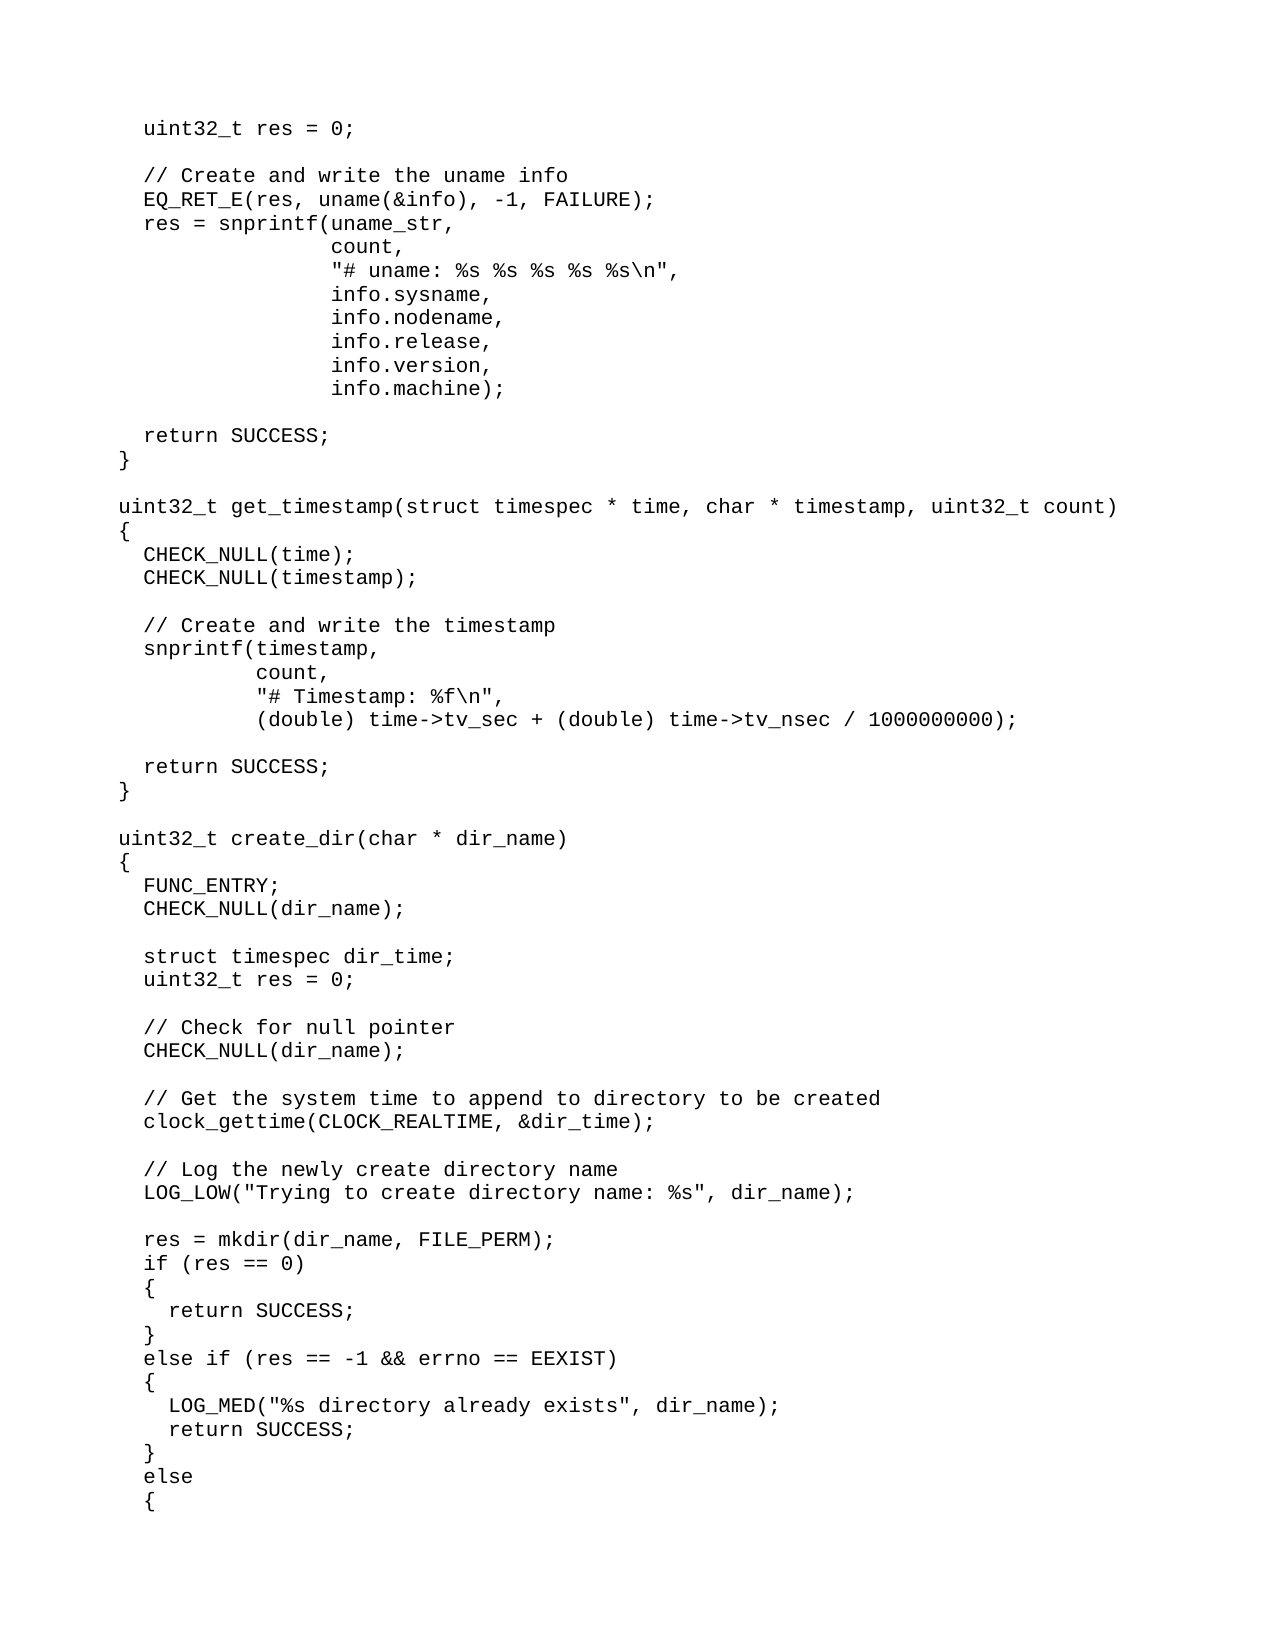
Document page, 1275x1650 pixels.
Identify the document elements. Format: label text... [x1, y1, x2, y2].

text return SUCCESS; [118, 757, 1157, 780]
text return SUCCESS; [118, 1419, 1157, 1442]
text // Get the system time to append to directory to be created [118, 1088, 1157, 1111]
text count, [118, 236, 1157, 260]
text { [118, 1277, 1157, 1300]
text res = snprintf(uname_str, [118, 213, 1157, 236]
text CHECK_NULL(dir_name); [118, 1040, 1157, 1064]
text LOG_LOW("Trying to create directory name: %s", dir_name); [118, 1182, 1157, 1206]
text CHECK_NULL(timestamp); [118, 567, 1157, 591]
text // Log the newly create directory name [118, 1158, 1157, 1182]
text return SUCCESS; [118, 426, 1157, 449]
text "# uname: %s %s %s %s %s\n", [118, 260, 1157, 284]
text FUNC_ENTRY; [118, 875, 1157, 898]
text else [118, 1466, 1157, 1489]
text { [118, 1489, 1157, 1513]
text snprintf(timestamp, [118, 638, 1157, 662]
text CHECK_NULL(dir_name); [118, 898, 1157, 922]
text { [118, 851, 1157, 875]
text info.machine); [118, 378, 1157, 402]
text uint32_t res = 0; [118, 969, 1157, 993]
text uint32_t get_timestamp(struct timespec * time, char * timestamp, uint32_t count) [118, 496, 1157, 520]
text uint32_t create_dir(char * dir_name) [118, 827, 1157, 851]
text info.version, [118, 354, 1157, 378]
text return SUCCESS; [118, 1300, 1157, 1324]
text count, [118, 662, 1157, 686]
text uint32_t res = 0; [118, 118, 1157, 142]
text } [118, 449, 1157, 473]
text else if (res == -1 && errno == EEXIST) [118, 1348, 1157, 1371]
text info.release, [118, 331, 1157, 354]
text res = mkdir(dir_name, FILE_PERM); [118, 1229, 1157, 1253]
text { [118, 520, 1157, 544]
text { [118, 1371, 1157, 1395]
text info.sysname, [118, 284, 1157, 307]
text } [118, 1324, 1157, 1348]
text CHECK_NULL(time); [118, 544, 1157, 567]
text // Create and write the uname info [118, 165, 1157, 189]
text // Create and write the timestamp [118, 615, 1157, 638]
text clock_gettime(CLOCK_REALTIME, &dir_time); [118, 1111, 1157, 1135]
text if (res == 0) [118, 1253, 1157, 1277]
text "# Timestamp: %f\n", [118, 686, 1157, 709]
text // Check for null pointer [118, 1017, 1157, 1040]
text struct timespec dir_time; [118, 946, 1157, 969]
text } [118, 780, 1157, 804]
text (double) time->tv_sec + (double) time->tv_nsec / 1000000000); [118, 709, 1157, 733]
text LOG_MED("%s directory already exists", dir_name); [118, 1395, 1157, 1419]
text } [118, 1442, 1157, 1466]
text info.nodename, [118, 307, 1157, 331]
text EQ_RET_E(res, uname(&info), -1, FAILURE); [118, 189, 1157, 213]
